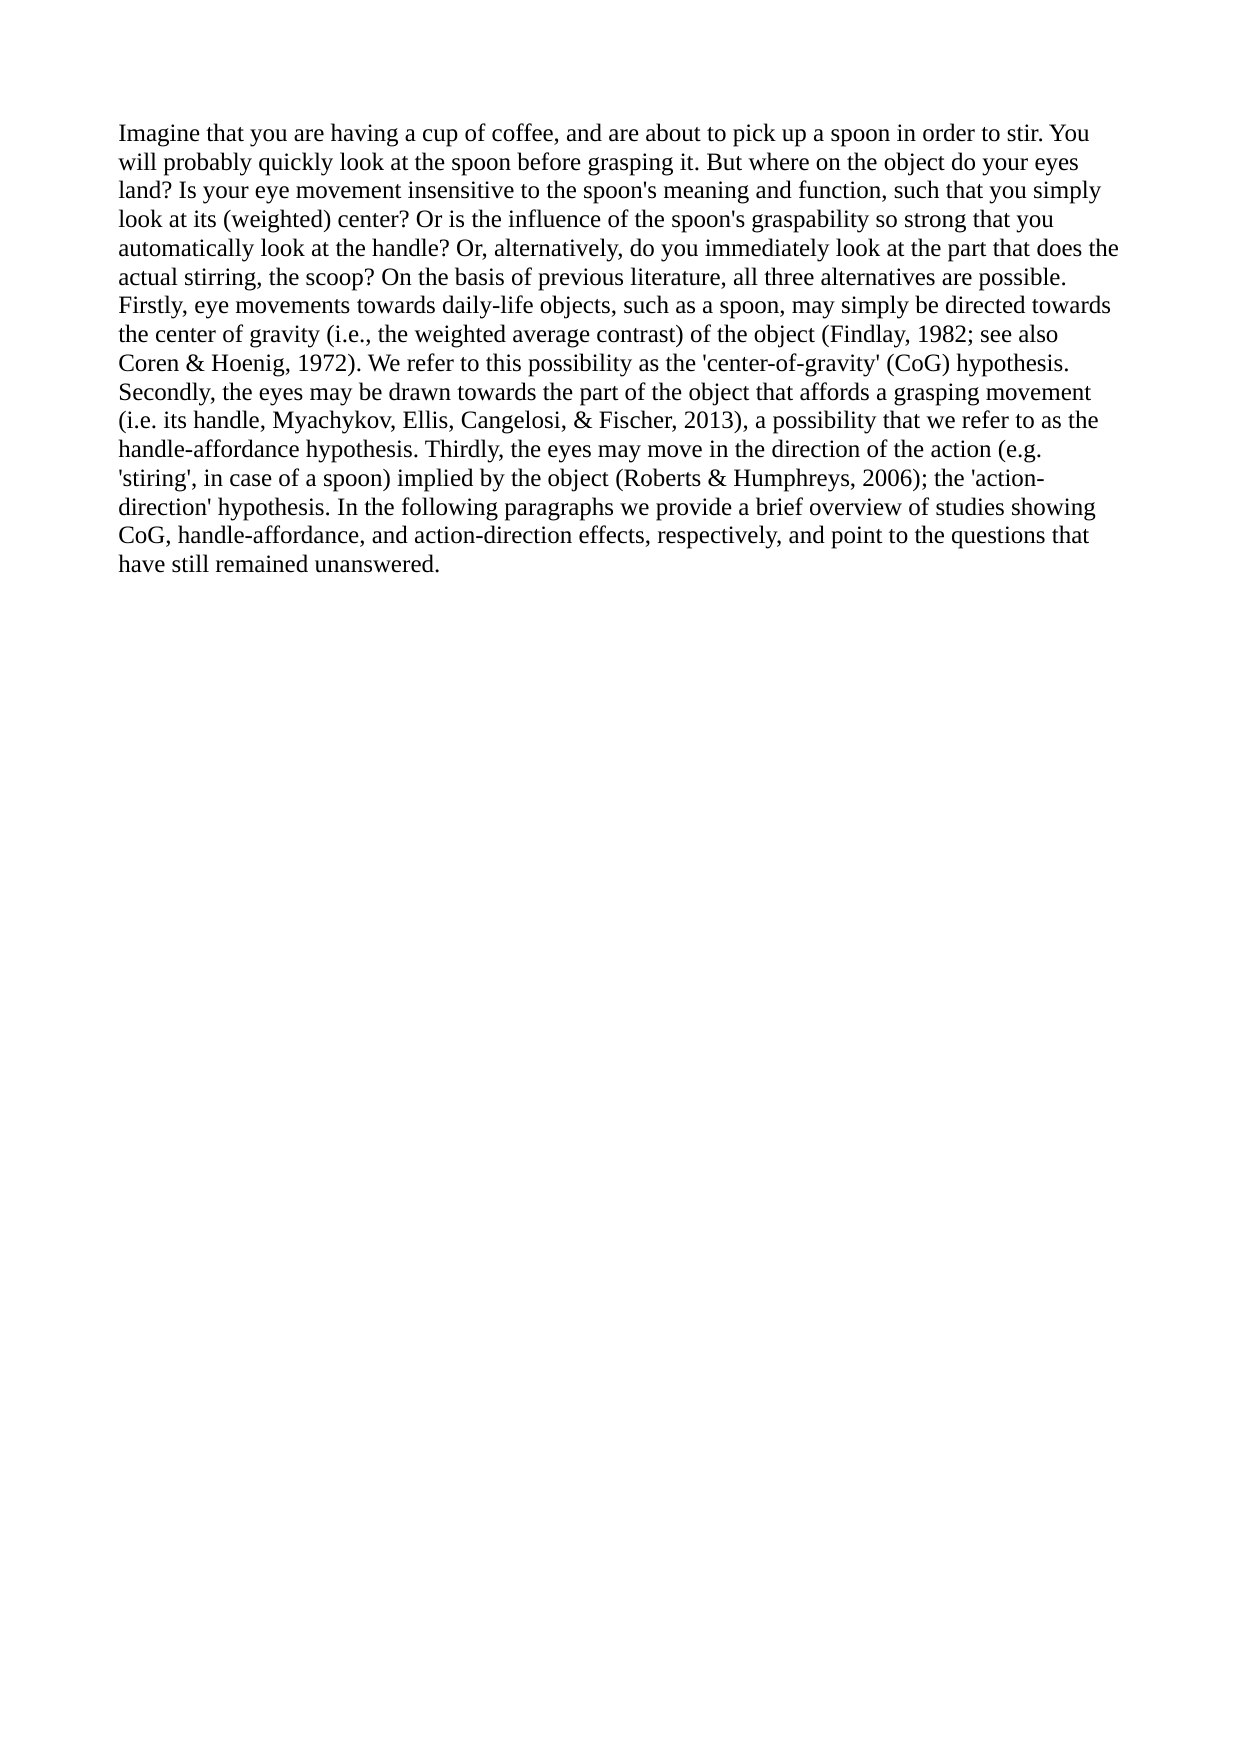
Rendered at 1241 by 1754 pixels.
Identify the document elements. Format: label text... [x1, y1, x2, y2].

text Imagine that you are having a cup of coffee, and are about to pick up a spoon in order to stir. You will probably quickly look at the spoon before grasping it. But where on the object do your eyes land? Is your eye movement insensitive to the spoon's meaning and function, such that you simply look at its (weighted) center? Or is the influence of the spoon's graspability so strong that you automatically look at the handle? Or, alternatively, do you immediately look at the part that does the actual stirring, the scoop? On the basis of previous literature, all three alternatives are possible. Firstly, eye movements towards daily-life objects, such as a spoon, may simply be directed towards the center of gravity (i.e., the weighted average contrast) of the object (Findlay, 1982; see also Coren & Hoenig, 1972). We refer to this possibility as the 'center-of-gravity' (CoG) hypothesis. Secondly, the eyes may be drawn towards the part of the object that affords a grasping movement (i.e. its handle, Myachykov, Ellis, Cangelosi, & Fischer, 2013), a possibility that we refer to as the handle-affordance hypothesis. Thirdly, the eyes may move in the direction of the action (e.g. 'stiring', in case of a spoon) implied by the object (Roberts & Humphreys, 2006); the 'action-direction' hypothesis. In the following paragraphs we provide a brief overview of studies showing CoG, handle-affordance, and action-direction effects, respectively, and point to the questions that have still remained unanswered. [118, 118, 1122, 578]
